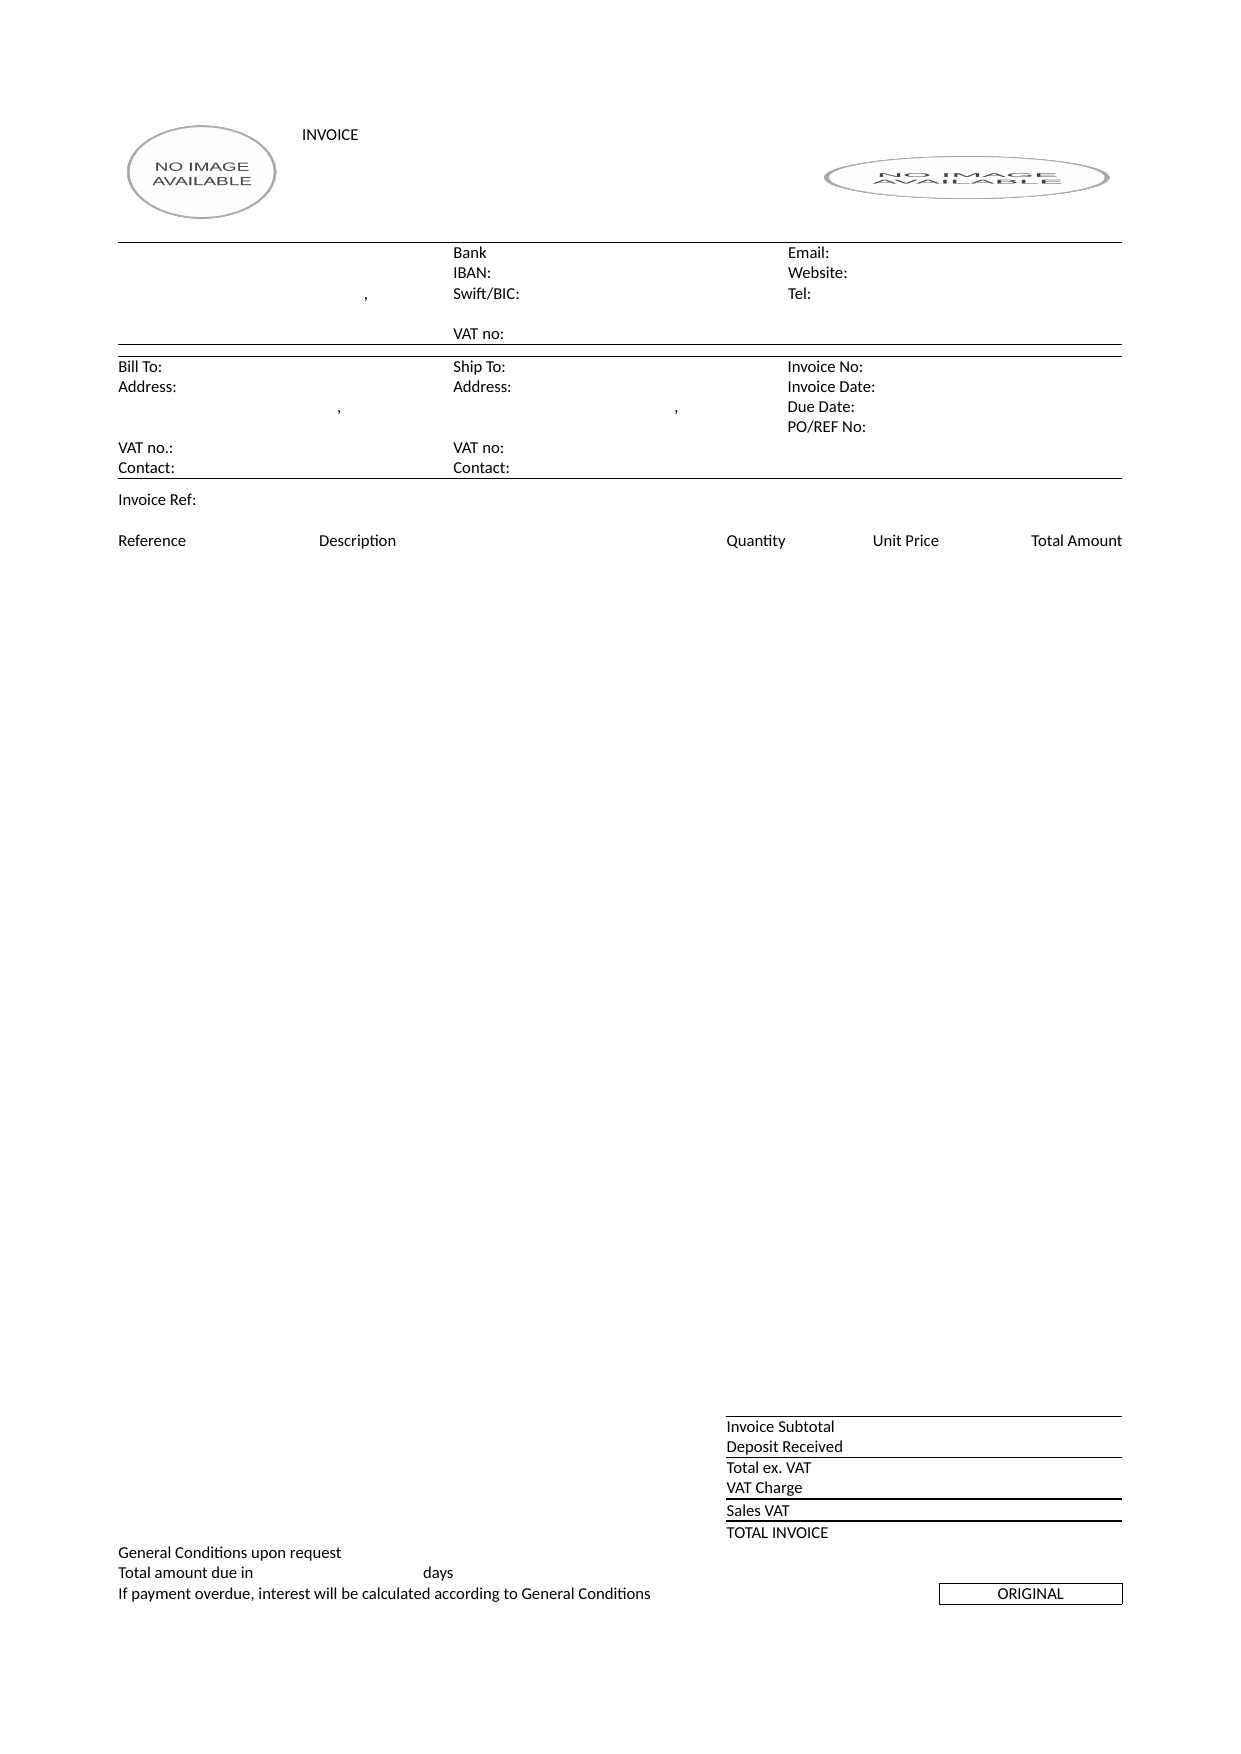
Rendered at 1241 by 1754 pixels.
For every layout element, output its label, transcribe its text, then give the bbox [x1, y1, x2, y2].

table_header Unit Price [821, 530, 939, 551]
table_cell <$BillTo.PostalCode>, <$BillTo.City> [207, 396, 453, 417]
table_cell <$BilledFrom.IBAN> [542, 263, 788, 283]
table_header [118, 118, 296, 230]
table_header <$Invoice.SubTotal> [939, 1417, 1122, 1437]
table_cell Address: [118, 376, 207, 396]
table_cell Total amount due in <$Invoice.PaymentNetDays> days [118, 1563, 1122, 1583]
table_cell <@for term SalesTerms> [118, 632, 1122, 652]
table_cell VAT no: [453, 324, 542, 344]
table_cell [118, 1457, 319, 1477]
table_cell <$Invoice.CustomerReference> [876, 417, 1122, 437]
table_cell <$Invoice.TotalVat> [939, 1500, 1122, 1520]
table_cell [876, 458, 1122, 478]
table_cell [118, 1437, 319, 1457]
table_cell <$BillTo.Address><$BillTo.Email> [207, 376, 453, 396]
table_header Quantity [726, 530, 821, 551]
table_cell <@end> [118, 611, 1122, 632]
table_cell [788, 437, 876, 457]
table_cell <$item.Reference> [118, 571, 319, 611]
table_header <$Invoice.Number> [811, 118, 1122, 150]
table_cell <$ShipTo.Contact> [542, 458, 787, 478]
table_cell [118, 1478, 319, 1498]
table_cell <$Invoice.Deposit> [939, 1437, 1122, 1457]
table_cell Sales VAT [726, 1500, 939, 1520]
table_cell PO/REF No: [788, 417, 876, 437]
table_cell Address: [453, 376, 542, 396]
table_cell <$BilledFrom.PostalCode>, <$BilledFrom.City> [207, 283, 453, 323]
table_cell [453, 417, 542, 437]
table_cell Website: [788, 263, 876, 283]
table_cell [453, 396, 542, 417]
table_cell Due Date: [788, 396, 876, 417]
table_cell [118, 263, 207, 283]
table_cell <$BilledFrom.Website> [876, 263, 1122, 283]
table_cell [319, 1498, 726, 1520]
table_cell [319, 1520, 726, 1542]
table_header <$Invoice.Number> [876, 357, 1122, 376]
table_cell Contact: [453, 458, 542, 478]
table_cell <$BilledFrom.Swift> [542, 283, 788, 323]
table_cell [319, 1478, 726, 1498]
table_header <$BilledFrom.Name> [207, 243, 453, 263]
table_cell <$Invoice.TotalExVat> [939, 1458, 1122, 1477]
table_cell <$item.Amount> [939, 571, 1122, 611]
table_header Total Amount [939, 530, 1122, 551]
table_cell [876, 324, 1122, 344]
table_header Bill To: [118, 357, 207, 376]
table_cell IBAN: [453, 263, 542, 283]
table_cell Contact: [118, 458, 207, 478]
text Invoice Ref: <$Invoice.Description> [118, 489, 1122, 510]
table_cell <$Invoice.VatCharge> [939, 1478, 1122, 1498]
table_header <$BilledFrom.Email> [876, 243, 1122, 263]
table_header Email: [788, 243, 876, 263]
table_cell [319, 1437, 726, 1457]
table_header [118, 1416, 319, 1437]
table_header <$ShipTo.Name> [542, 357, 787, 376]
table_cell <$BillTo.TaxId> [207, 437, 453, 457]
table_cell <$BilledFrom.Country> [207, 324, 453, 344]
table_cell ORIGINAL [940, 1584, 1122, 1603]
table_header <$BilledFrom.Bank> [542, 243, 788, 263]
table_cell <$item.Product><$item.Description><$item.Details> <$item.Comment> [319, 571, 726, 611]
table_cell [118, 283, 207, 323]
table_cell Invoice Date: [788, 376, 876, 396]
table_cell [876, 437, 1122, 457]
table_cell [788, 324, 876, 344]
table_header Description [319, 530, 726, 551]
picture [123, 123, 280, 221]
table_header [319, 1416, 726, 1437]
table_cell Deposit Received [726, 1437, 939, 1457]
table_cell <$ShipTo.PostalCode>, <$ShipTo.City> [542, 396, 787, 417]
table_header Invoice No: [788, 357, 876, 376]
table_header Invoice Subtotal [726, 1417, 939, 1437]
table_cell VAT Charge [726, 1478, 939, 1498]
table_cell <@end> [118, 673, 1122, 693]
table_cell [118, 1498, 319, 1520]
table_cell <$BilledFrom.TaxId> [542, 324, 788, 344]
table_cell <$Invoice.TotalIncVat> [939, 1522, 1122, 1542]
table_header [118, 243, 207, 263]
table_cell Tel: [788, 283, 876, 323]
table_cell VAT no.: [118, 437, 207, 457]
table_cell <$BillTo.Country> [207, 417, 453, 437]
table_cell <$Invoice.DueDate> [876, 396, 1122, 417]
table_cell <$term.Value> [319, 652, 1122, 672]
table_cell <$BilledFrom.Telephone> [876, 283, 1122, 323]
table_cell [788, 458, 876, 478]
table_header Ship To: [453, 357, 542, 376]
table_cell [118, 417, 207, 437]
table_cell <$BillTo.Contact> [207, 458, 453, 478]
table_cell [811, 150, 1122, 230]
table_cell [118, 324, 207, 344]
table_cell Swift/BIC: [453, 283, 542, 323]
table_header Reference [118, 530, 319, 551]
table_cell [319, 1457, 726, 1477]
table_header INVOICE [296, 118, 811, 230]
table_cell General Conditions upon request <$BilledFrom.Name> [118, 1543, 1122, 1563]
table_cell <$ShipTo.TaxId> [542, 437, 787, 457]
table_cell TOTAL INVOICE [726, 1522, 939, 1542]
picture [816, 155, 1117, 200]
table_cell <$ShipTo.Country> [542, 417, 787, 437]
table_cell [118, 1520, 319, 1542]
table_header Bank [453, 243, 542, 263]
table_cell <@for item InvoiceItems> [118, 551, 1122, 571]
table_header <$BillTo.Name> [207, 357, 453, 376]
table_cell <$Invoice.Date> [876, 376, 1122, 396]
table_cell If payment overdue, interest will be calculated according to General Conditions [118, 1583, 939, 1603]
table_cell <$term.Name> [118, 652, 319, 672]
table_cell Total ex. VAT [726, 1458, 939, 1477]
table_cell <$item.Price> [821, 571, 939, 611]
table_cell [118, 396, 207, 417]
table_cell VAT no: [453, 437, 542, 457]
table_cell <$ShipTo.Address> [542, 376, 787, 396]
table_cell <$item.Quantity> [726, 571, 821, 611]
table_cell <$BilledFrom.Address> [207, 263, 453, 283]
